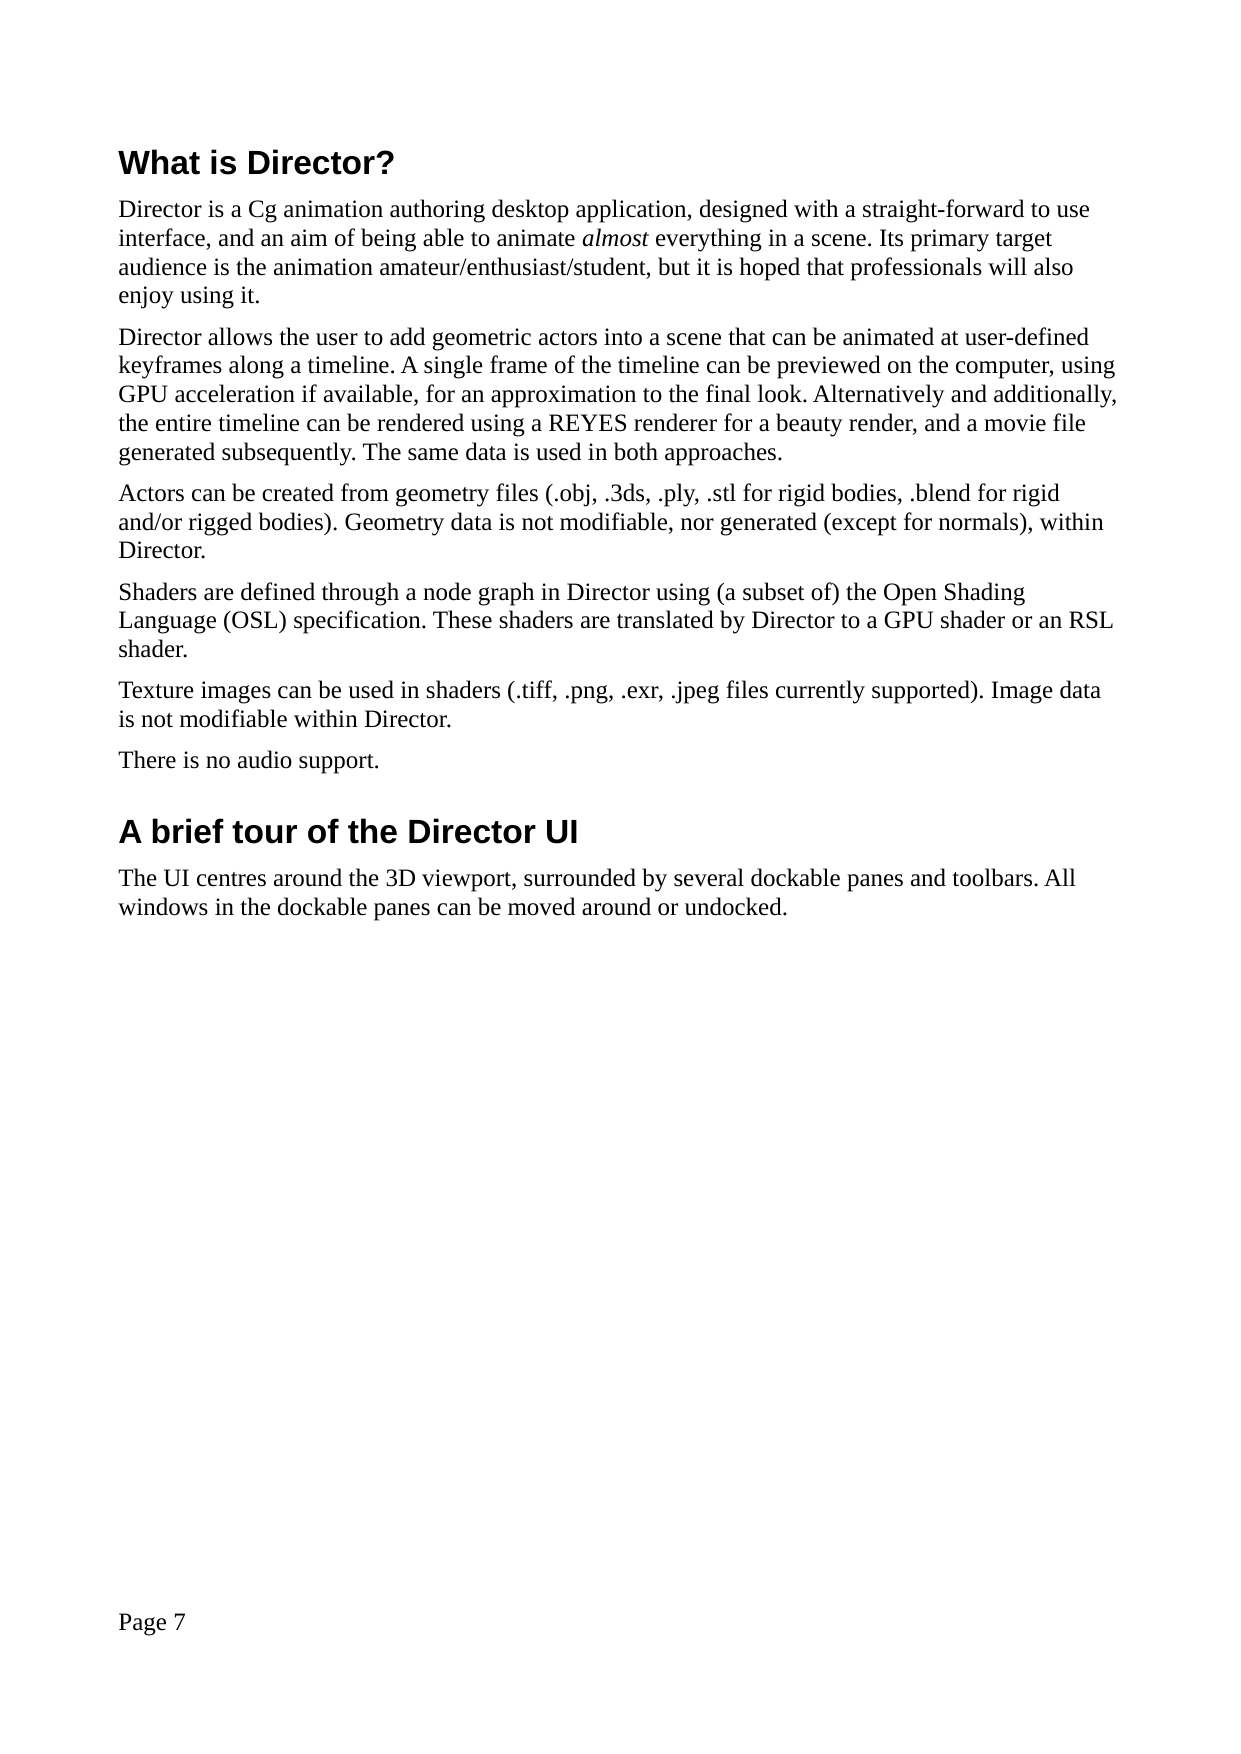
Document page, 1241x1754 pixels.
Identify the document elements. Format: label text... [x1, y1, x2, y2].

text Actors can be created from geometry files (.obj, .3ds, .ply, .stl for rigid bodies, .blend for rigid and/or rigged bodies). Geometry data is not modifiable, nor generated (except for normals), within Director. [118, 478, 1122, 564]
text Shaders are defined through a node graph in Director using (a subset of) the Open Shading Language (OSL) specification. These shaders are translated by Director to a GPU shader or an RSL shader. [118, 577, 1122, 663]
text Director allows the user to add geometric actors into a scene that can be animated at user-defined keyframes along a timeline. A single frame of the timeline can be previewed on the computer, using GPU acceleration if available, for an approximation to the final look. Alternatively and additionally, the entire timeline can be rendered using a REYES renderer for a beauty render, and a movie file generated subsequently. The same data is used in both approaches. [118, 322, 1122, 466]
subtitle What is Director? [118, 143, 1122, 182]
text There is no audio support. [118, 746, 1122, 774]
text Texture images can be used in shaders (.tiff, .png, .exr, .jpeg files currently supported). Image data is not modifiable within Director. [118, 676, 1122, 733]
subtitle A brief tour of the Director UI [118, 812, 1122, 850]
text Director is a Cg animation authoring desktop application, designed with a straight-forward to use interface, and an aim of being able to animate almost everything in a scene. Its primary target audience is the animation amateur/enthusiast/student, but it is hoped that professionals will also enjoy using it. [118, 194, 1122, 309]
text The UI centres around the 3D viewport, surrounded by several dockable panes and toolbars. All windows in the dockable panes can be moved around or undocked. [118, 863, 1122, 920]
